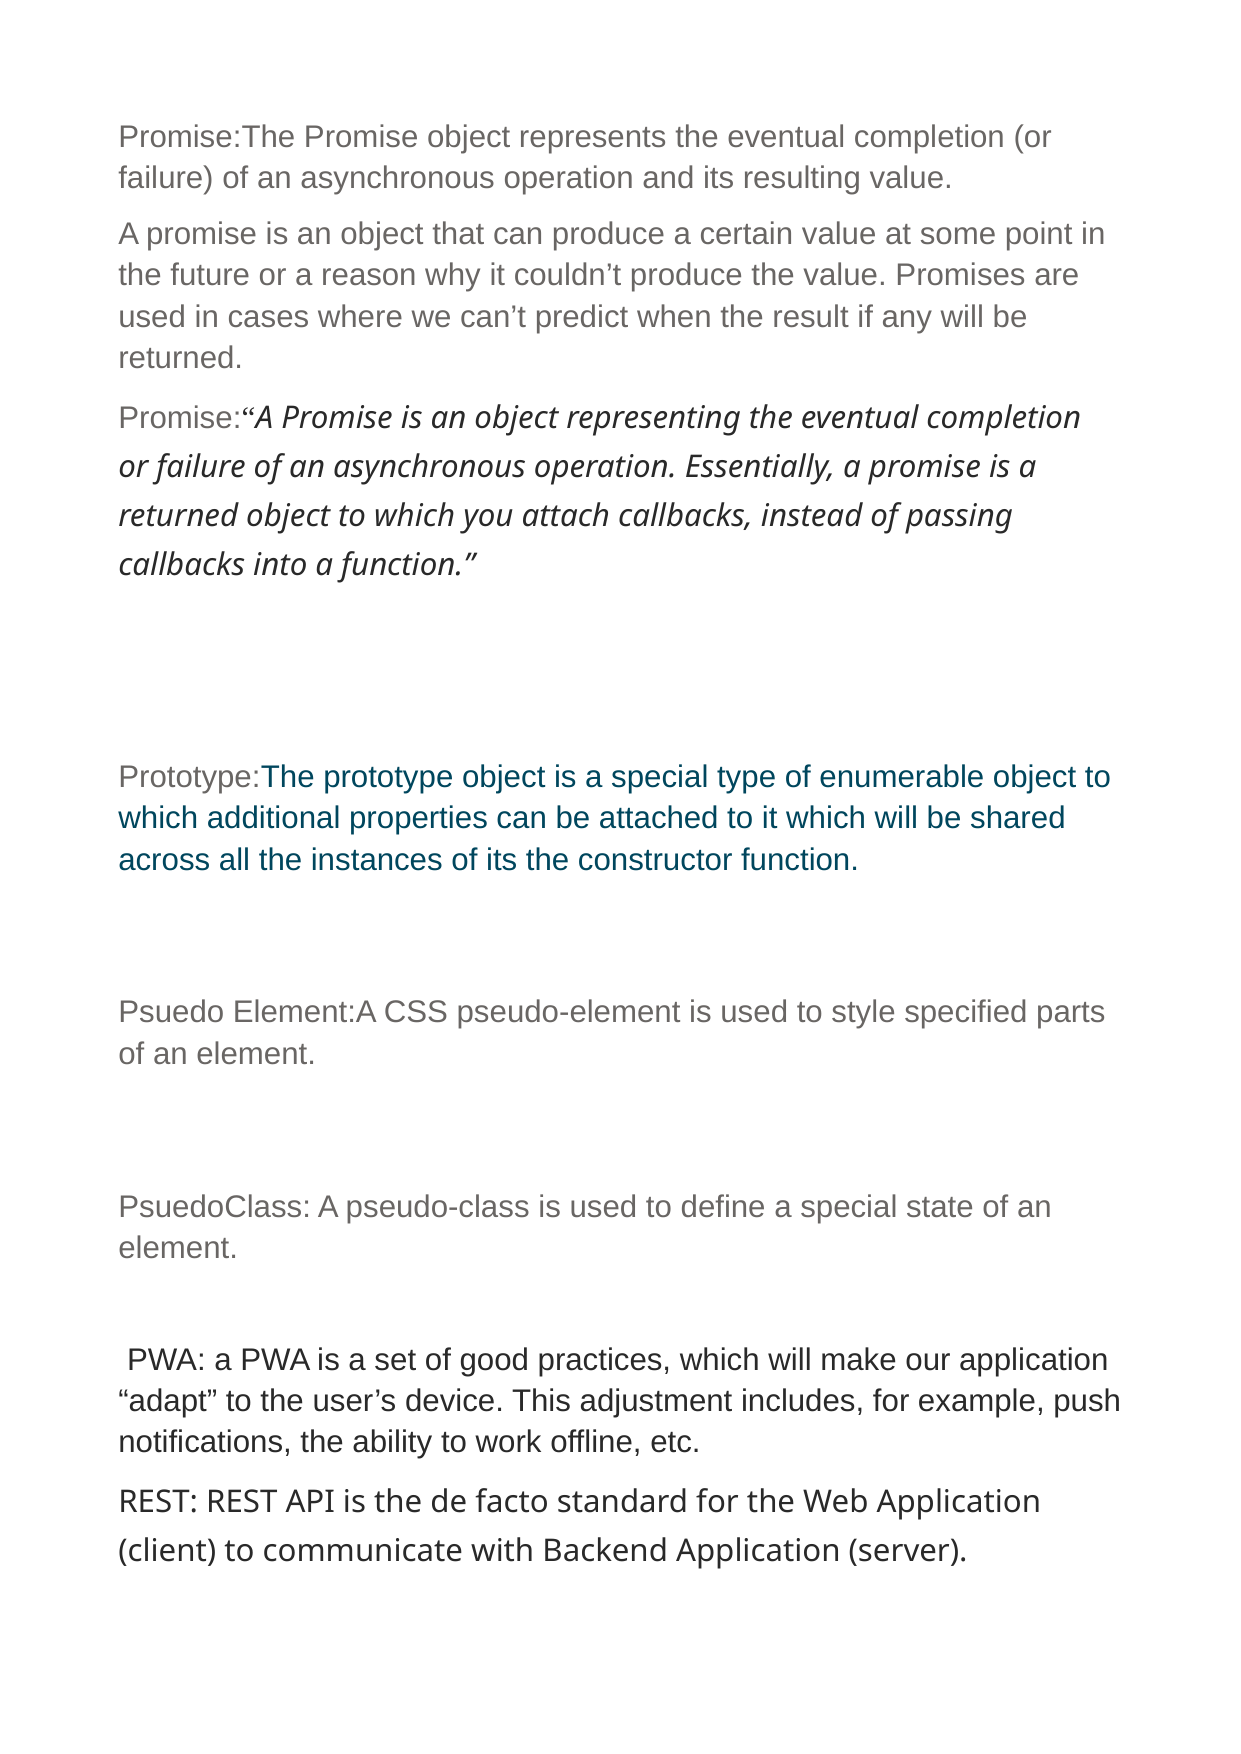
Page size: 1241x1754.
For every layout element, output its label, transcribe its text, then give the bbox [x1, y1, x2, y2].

text A promise is an object that can produce a certain value at some point in the future or a reason why it couldn’t produce the value. Promises are used in cases where we can’t predict when the result if any will be returned. [118, 215, 1122, 375]
text Psuedo Element:A CSS pseudo-element is used to style specified parts of an element. [118, 993, 1122, 1071]
text Promise:“A Promise is an object representing the eventual completion or failure of an asynchronous operation. Essentially, a promise is a returned object to which you attach callbacks, instead of passing callbacks into a function.” [118, 395, 1122, 584]
text PsuedoClass: A pseudo-class is used to define a special state of an element. [118, 1188, 1122, 1265]
text PWA: a PWA is a set of good practices, which will make our application “adapt” to the user’s device. This adjustment includes, for example, push notifications, the ability to work offline, etc. [118, 1341, 1122, 1459]
text Prototype:The prototype object is a special type of enumerable object to which additional properties can be attached to it which will be shared across all the instances of its the constructor function. [118, 758, 1122, 877]
text Promise:The Promise object represents the eventual completion (or failure) of an asynchronous operation and its resulting value. [118, 118, 1122, 195]
text REST: REST API is the de facto standard for the Web Application (client) to communicate with Backend Application (server). [118, 1479, 1122, 1612]
